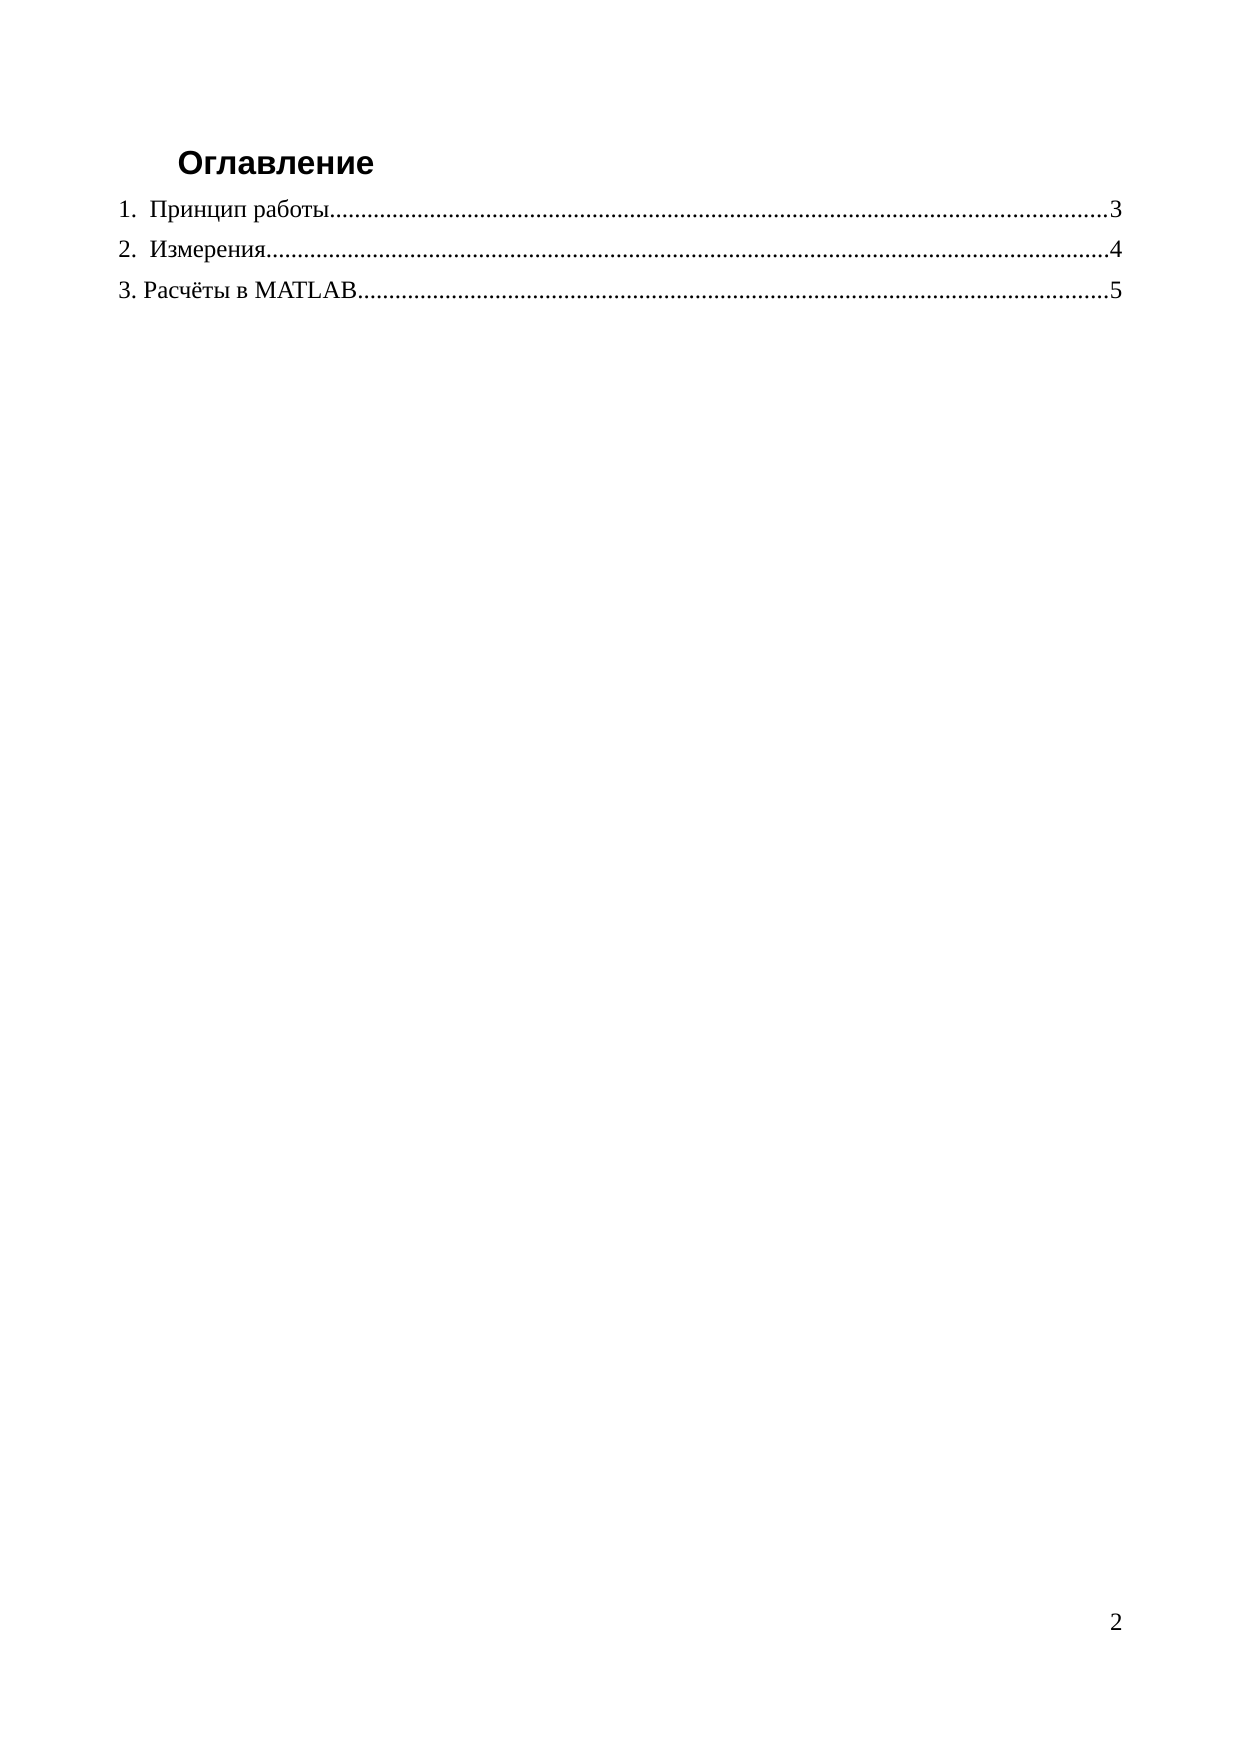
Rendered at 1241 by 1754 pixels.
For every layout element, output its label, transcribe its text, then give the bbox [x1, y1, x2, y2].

subtitle Оглавление [118, 143, 1122, 181]
text 3. Расчёты в MATLAB 5 [118, 275, 1122, 303]
text 1. Принцип работы 3 [118, 194, 1122, 222]
text 2. Измерения 4 [118, 234, 1122, 263]
